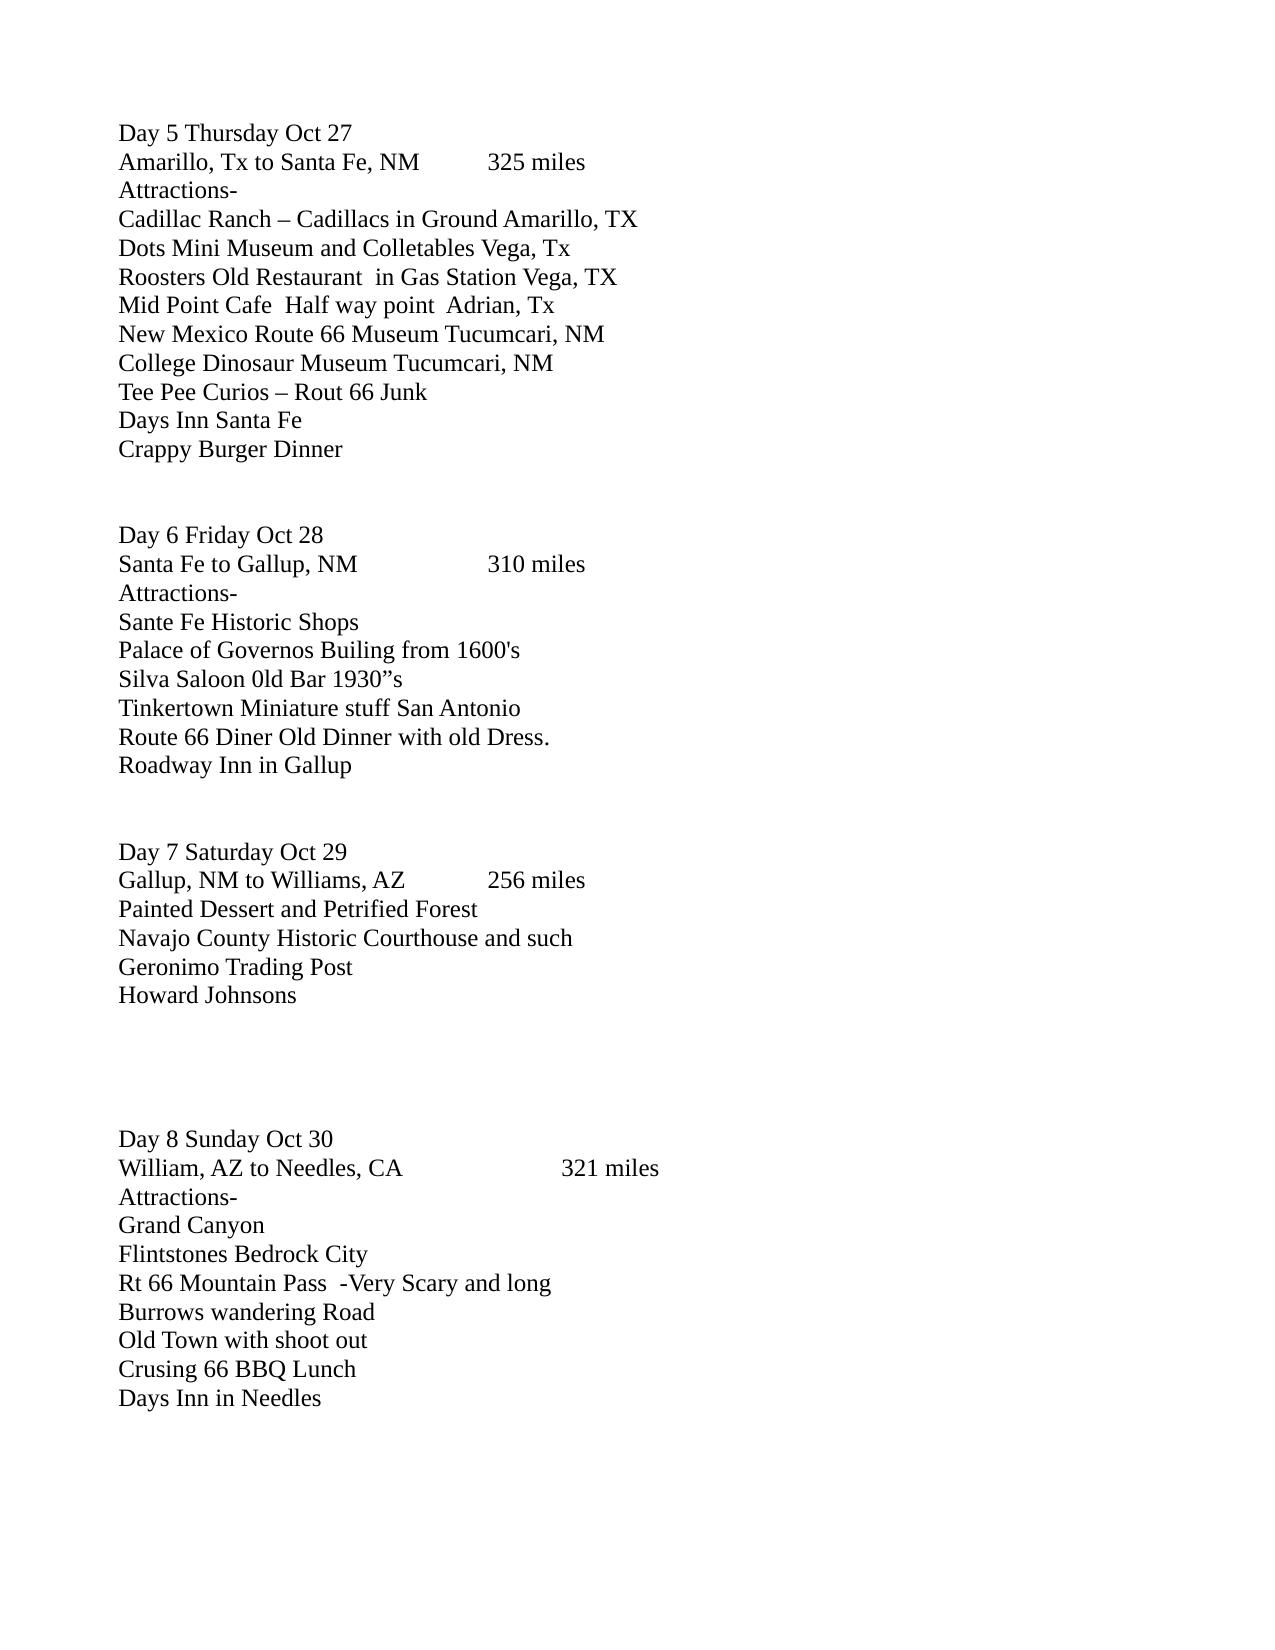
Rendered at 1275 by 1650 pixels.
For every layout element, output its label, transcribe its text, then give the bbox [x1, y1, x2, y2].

text Roadway Inn in Gallup [118, 751, 1157, 779]
text Days Inn Santa Fe [118, 406, 1157, 434]
text Route 66 Diner Old Dinner with old Dress. [118, 722, 1157, 751]
text Flintstones Bedrock City [118, 1239, 1157, 1268]
text Rt 66 Mountain Pass -Very Scary and long [118, 1268, 1157, 1297]
text Roosters Old Restaurant in Gas Station Vega, TX [118, 262, 1157, 291]
text Attractions- [118, 578, 1157, 607]
text Attractions- [118, 1182, 1157, 1211]
text Palace of Governos Builing from 1600's [118, 636, 1157, 664]
text Howard Johnsons [118, 981, 1157, 1009]
text William, AZ to Needles, CA 321 miles [118, 1153, 1157, 1182]
text College Dinosaur Museum Tucumcari, NM [118, 348, 1157, 377]
text Burrows wandering Road [118, 1297, 1157, 1326]
text Crusing 66 BBQ Lunch [118, 1354, 1157, 1383]
text Geronimo Trading Post [118, 952, 1157, 981]
text Cadillac Ranch – Cadillacs in Ground Amarillo, TX [118, 204, 1157, 233]
text Gallup, NM to Williams, AZ 256 miles [118, 866, 1157, 894]
text Attractions- [118, 176, 1157, 204]
text Day 7 Saturday Oct 29 [118, 837, 1157, 866]
text New Mexico Route 66 Museum Tucumcari, NM [118, 319, 1157, 348]
text Day 8 Sunday Oct 30 [118, 1124, 1157, 1153]
text Day 6 Friday Oct 28 [118, 521, 1157, 549]
text Dots Mini Museum and Colletables Vega, Tx [118, 233, 1157, 262]
text Painted Dessert and Petrified Forest [118, 894, 1157, 923]
text Grand Canyon [118, 1211, 1157, 1239]
text Day 5 Thursday Oct 27 [118, 118, 1157, 147]
text Mid Point Cafe Half way point Adrian, Tx [118, 291, 1157, 319]
text Amarillo, Tx to Santa Fe, NM 325 miles [118, 147, 1157, 176]
text Silva Saloon 0ld Bar 1930”s [118, 664, 1157, 693]
text Crappy Burger Dinner [118, 434, 1157, 463]
text Navajo County Historic Courthouse and such [118, 923, 1157, 952]
text Tinkertown Miniature stuff San Antonio [118, 693, 1157, 722]
text Santa Fe to Gallup, NM 310 miles [118, 549, 1157, 578]
text Days Inn in Needles [118, 1383, 1157, 1412]
text Tee Pee Curios – Rout 66 Junk [118, 377, 1157, 406]
text Sante Fe Historic Shops [118, 607, 1157, 636]
text Old Town with shoot out [118, 1326, 1157, 1354]
